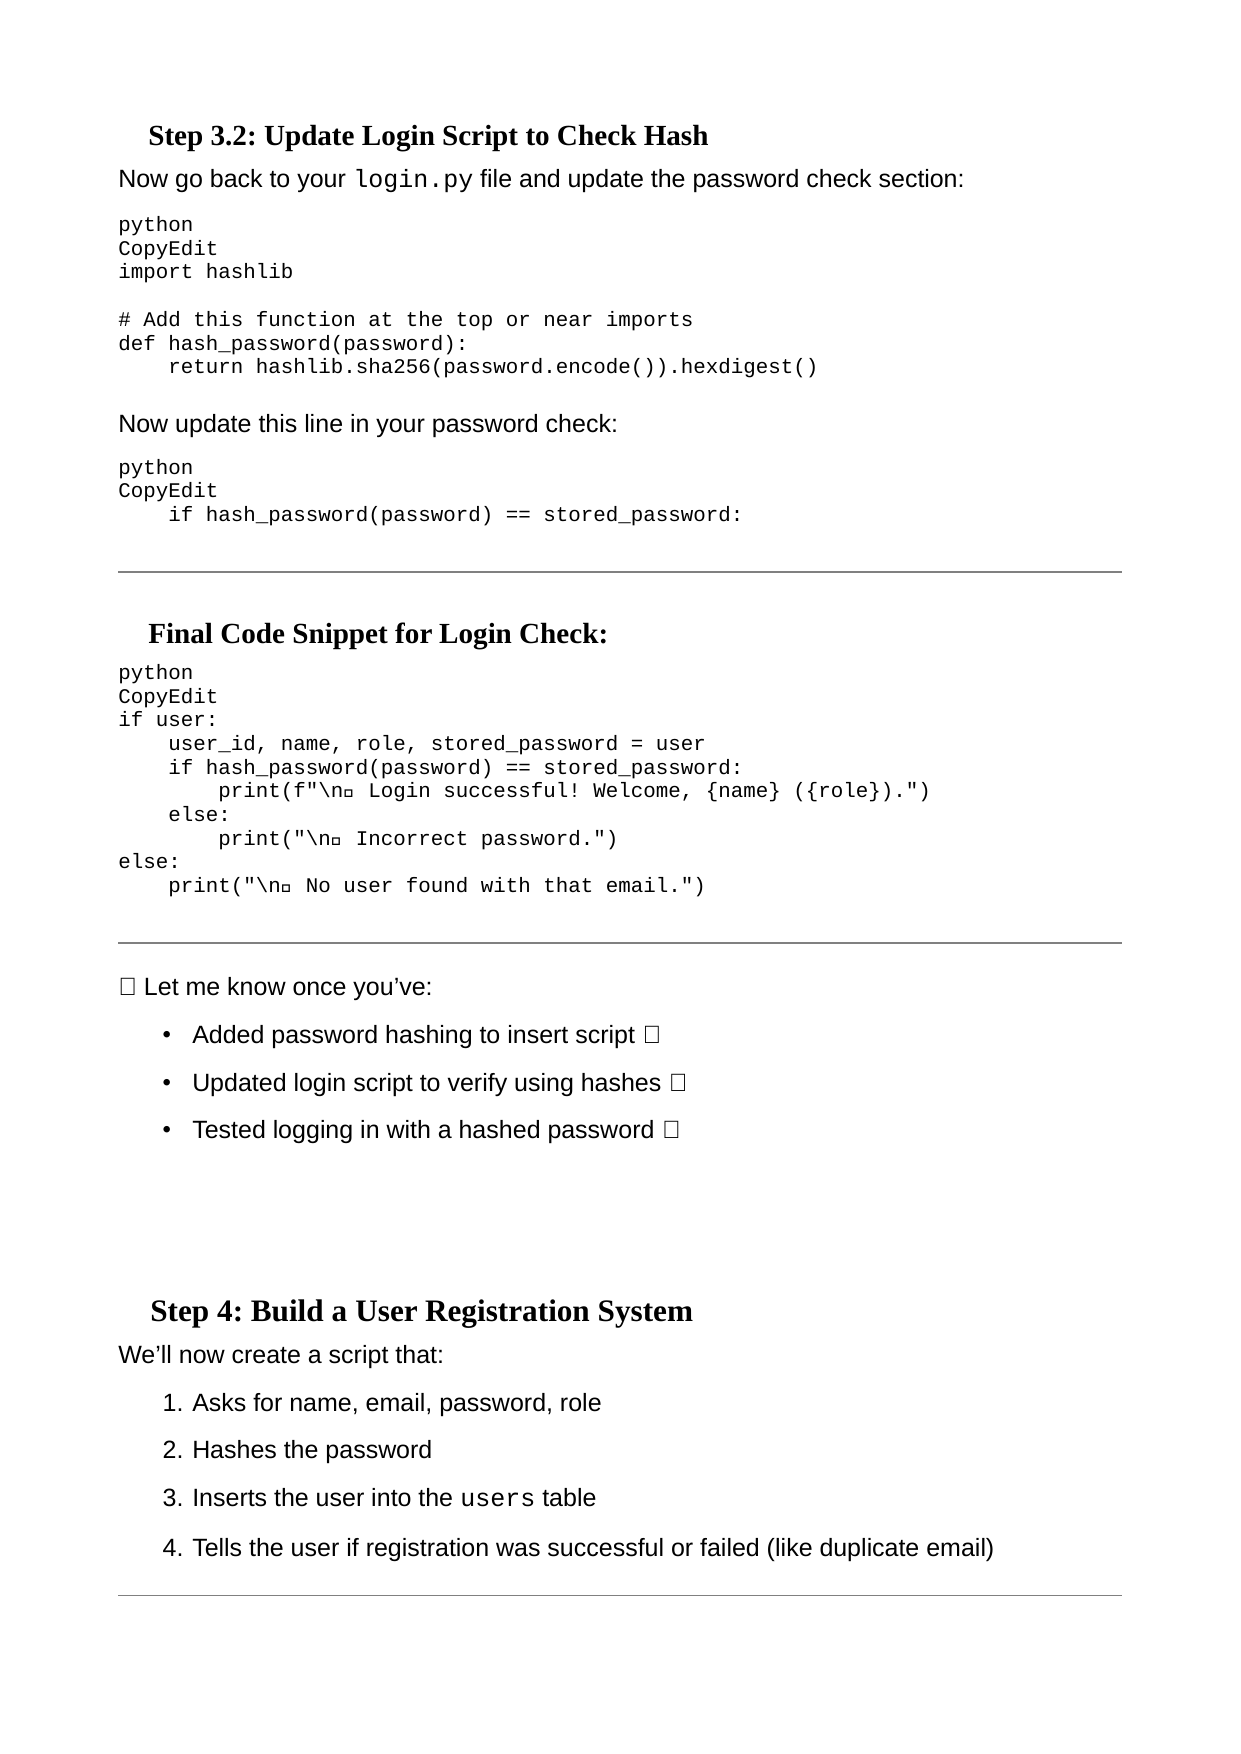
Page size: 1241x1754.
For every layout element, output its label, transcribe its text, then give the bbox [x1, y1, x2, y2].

list Asks for name, email, password, role [162, 1388, 1122, 1417]
list Inserts the user into the users table [162, 1483, 1122, 1514]
text user_id, name, role, stored_password = user [118, 733, 1122, 757]
text CopyEdit [118, 238, 1122, 262]
list Added password hashing to insert script ✅ [162, 1020, 1122, 1049]
text import hashlib [118, 262, 1122, 285]
text else: [118, 851, 1122, 875]
text print("\n❌ Incorrect password.") [118, 828, 1122, 851]
subtitle ✅ Step 4: Build a User Registration System [118, 1292, 1122, 1328]
text CopyEdit [118, 481, 1122, 504]
text if user: [118, 709, 1122, 733]
text Now update this line in your password check: [118, 409, 1122, 438]
list Hashes the password [162, 1435, 1122, 1464]
text python [118, 214, 1122, 238]
text if hash_password(password) == stored_password: [118, 757, 1122, 780]
text Now go back to your login.py file and update the password check section: [118, 164, 1122, 195]
subtitle ✅ Final Code Snippet for Login Check: [118, 616, 1122, 650]
text def hash_password(password): [118, 332, 1122, 356]
text CopyEdit [118, 686, 1122, 709]
text if hash_password(password) == stored_password: [118, 504, 1122, 528]
text python [118, 457, 1122, 481]
text # Add this function at the top or near imports [118, 309, 1122, 332]
text return hashlib.sha256(password.encode()).hexdigest() [118, 356, 1122, 380]
text print("\n❌ No user found with that email.") [118, 875, 1122, 899]
text python [118, 662, 1122, 686]
text ✅ Let me know once you’ve: [118, 972, 1122, 1001]
list Tells the user if registration was successful or failed (like duplicate email) [162, 1533, 1122, 1562]
text else: [118, 804, 1122, 828]
subtitle 🔧 Step 3.2: Update Login Script to Check Hash [118, 118, 1122, 152]
text We’ll now create a script that: [118, 1340, 1122, 1369]
list Tested logging in with a hashed password ✅ [162, 1115, 1122, 1144]
list Updated login script to verify using hashes ✅ [162, 1068, 1122, 1097]
text print(f"\n✅ Login successful! Welcome, {name} ({role}).") [118, 780, 1122, 804]
